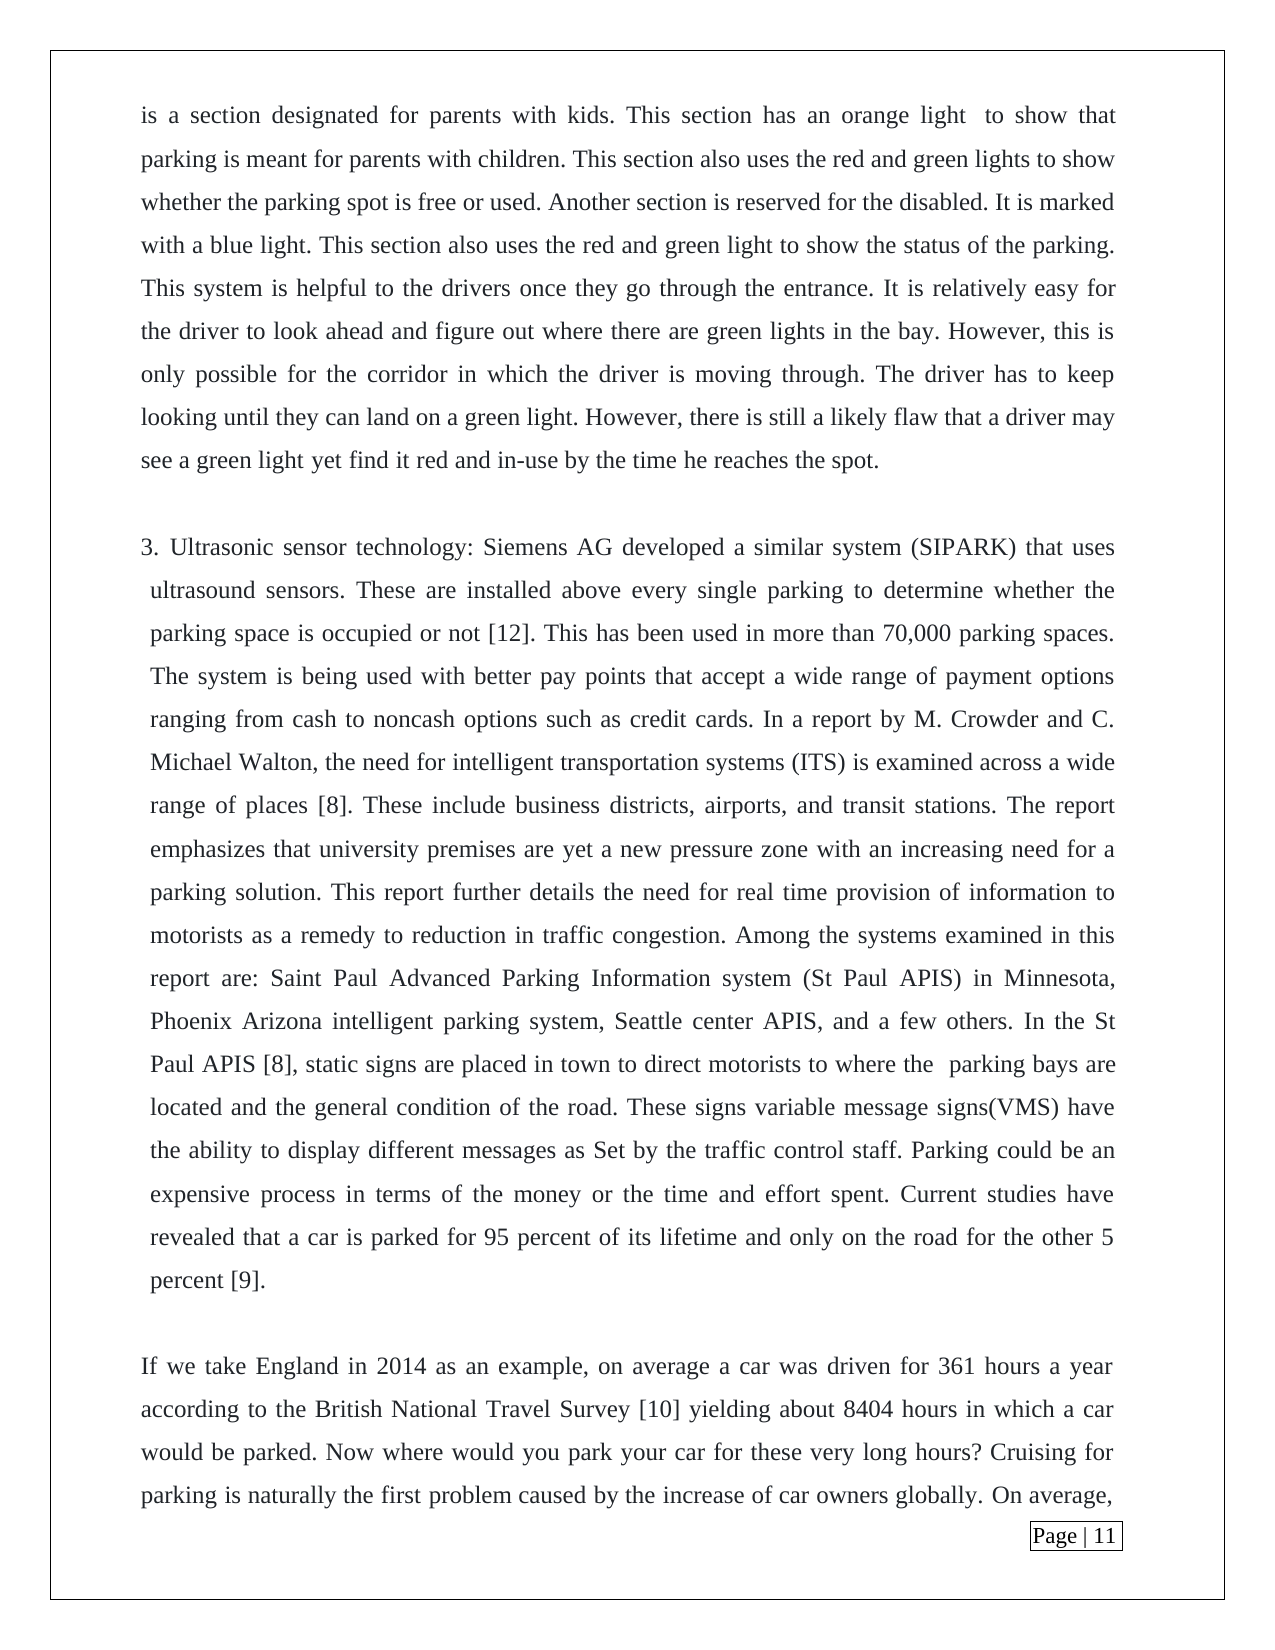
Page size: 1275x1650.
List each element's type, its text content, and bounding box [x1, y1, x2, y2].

text If we take England in 2014 as an example, on average a car was driven for 361 hours a year according to the British National Travel Survey [10] yielding about 8404 hours in which a car would be parked. Now where would you park your car for these very long hours? Cruising for parking is naturally the first problem caused by the increase of car owners globally. On average, [141, 1351, 1115, 1509]
list Ultrasonic sensor technology: Siemens AG developed a similar system (SIPARK) that uses ultrasound sensors. These are installed above every single parking to determine whether the parking space is occupied or not [12]. This has been used in more than 70,000 parking spaces. The system is being used with better pay points that accept a wide range of payment options ranging from cash to noncash options such as credit cards. In a report by M. Crowder and C. Michael Walton, the need for intelligent transportation systems (ITS) is examined across a wide range of places [8]. These include business districts, airports, and transit stations. The report emphasizes that university premises are yet a new pressure zone with an increasing need for a parking solution. This report further details the need for real time provision of information to motorists as a remedy to reduction in traffic congestion. Among the systems examined in this report are: Saint Paul Advanced Parking Information system (St Paul APIS) in Minnesota, Phoenix Arizona intelligent parking system, Seattle center APIS, and a few others. In the St Paul APIS [8], static signs are placed in town to direct motorists to where the parking bays are located and the general condition of the road. These signs variable message signs(VMS) have the ability to display different messages as Set by the traffic control staff. Parking could be an expensive process in terms of the money or the time and effort spent. Current studies have revealed that a car is parked for 95 percent of its lifetime and only on the road for the other 5 percent [9]. [140, 532, 1116, 1294]
text is a section designated for parents with kids. This section has an orange light to show that parking is meant for parents with children. This section also uses the red and green lights to show whether the parking spot is free or used. Another section is reserved for the disabled. It is marked with a blue light. This section also uses the red and green light to show the status of the parking. This system is helpful to the drivers once they go through the entrance. It is relatively easy for the driver to look ahead and figure out where there are green lights in the bay. However, this is only possible for the corridor in which the driver is moving through. The driver has to keep looking until they can land on a green light. However, there is still a likely flaw that a driver may see a green light yet find it red and in-use by the time he reaches the spot. [141, 101, 1116, 474]
